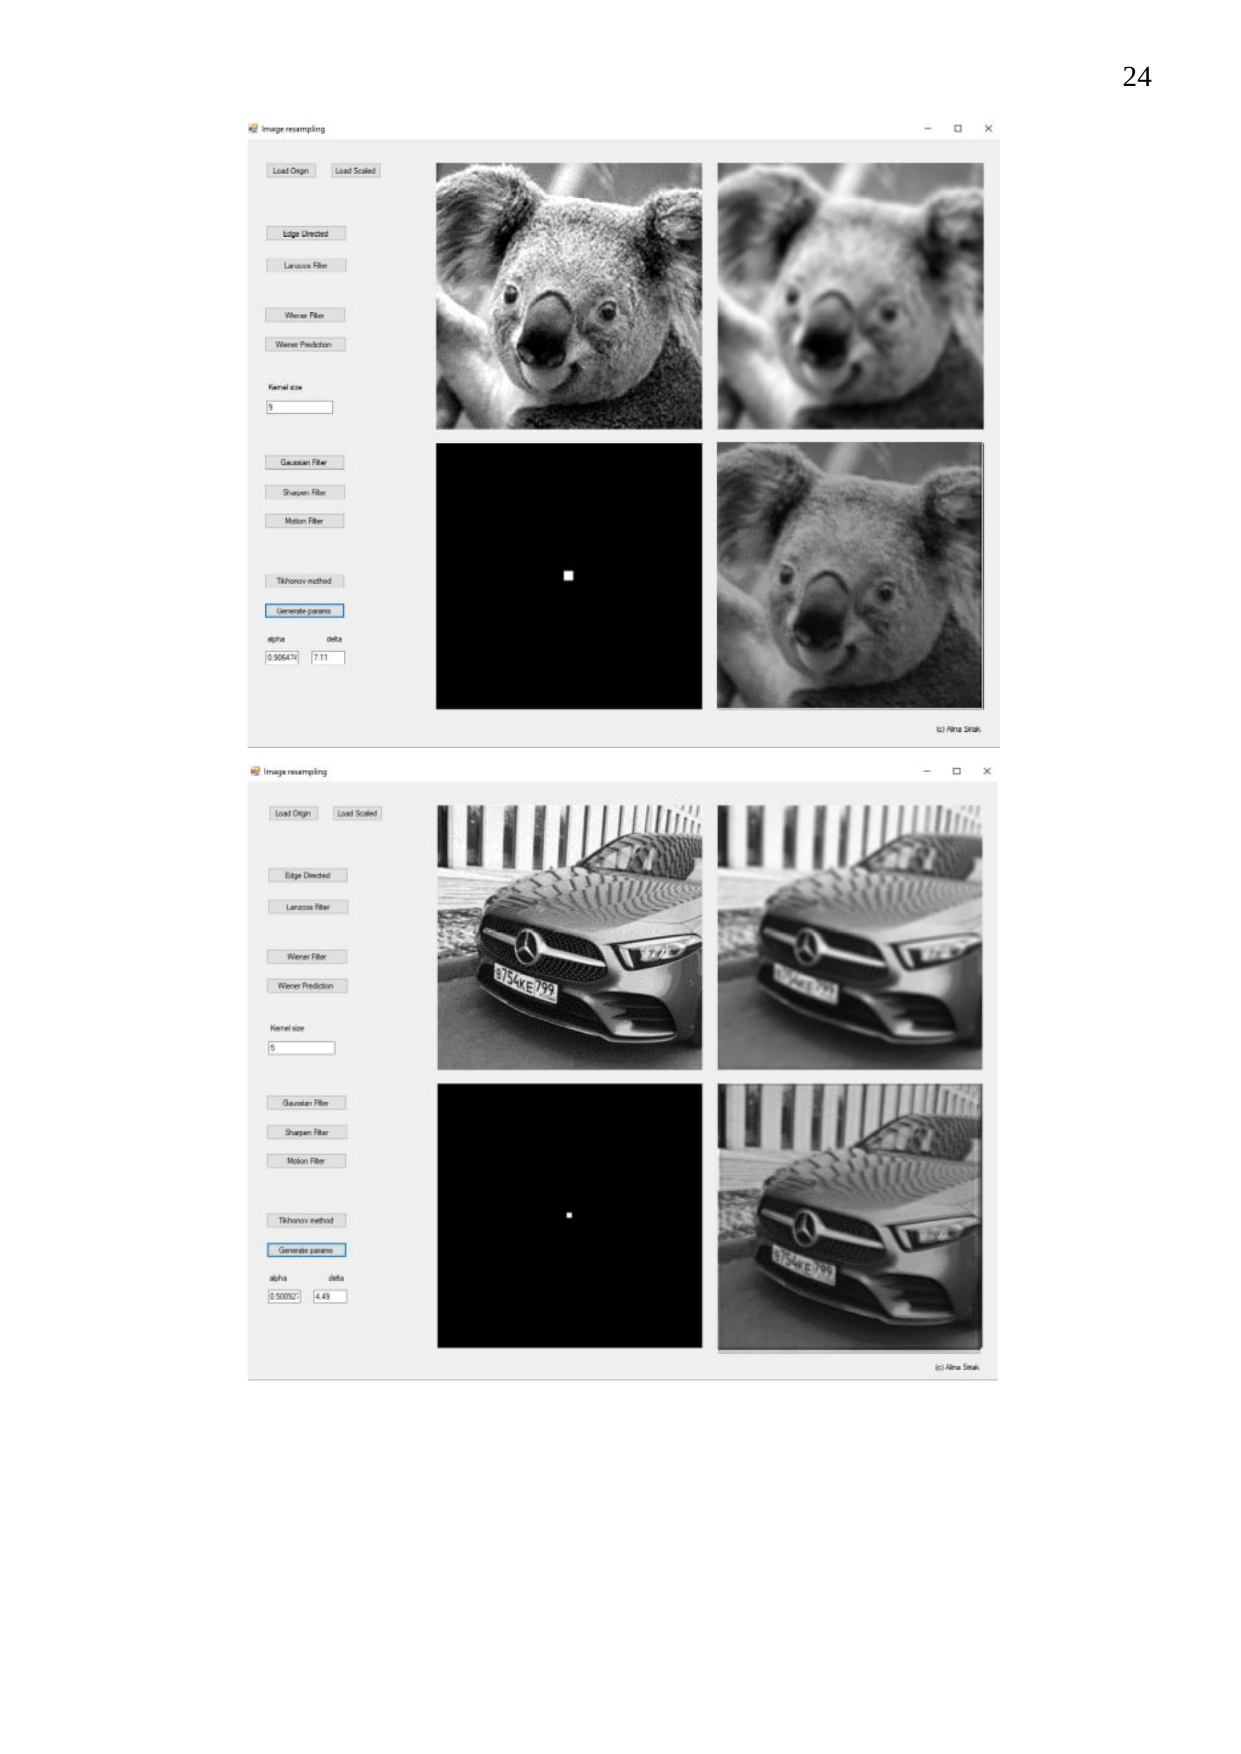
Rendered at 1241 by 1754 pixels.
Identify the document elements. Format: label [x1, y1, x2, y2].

picture [247, 764, 998, 1382]
picture [247, 118, 1000, 748]
